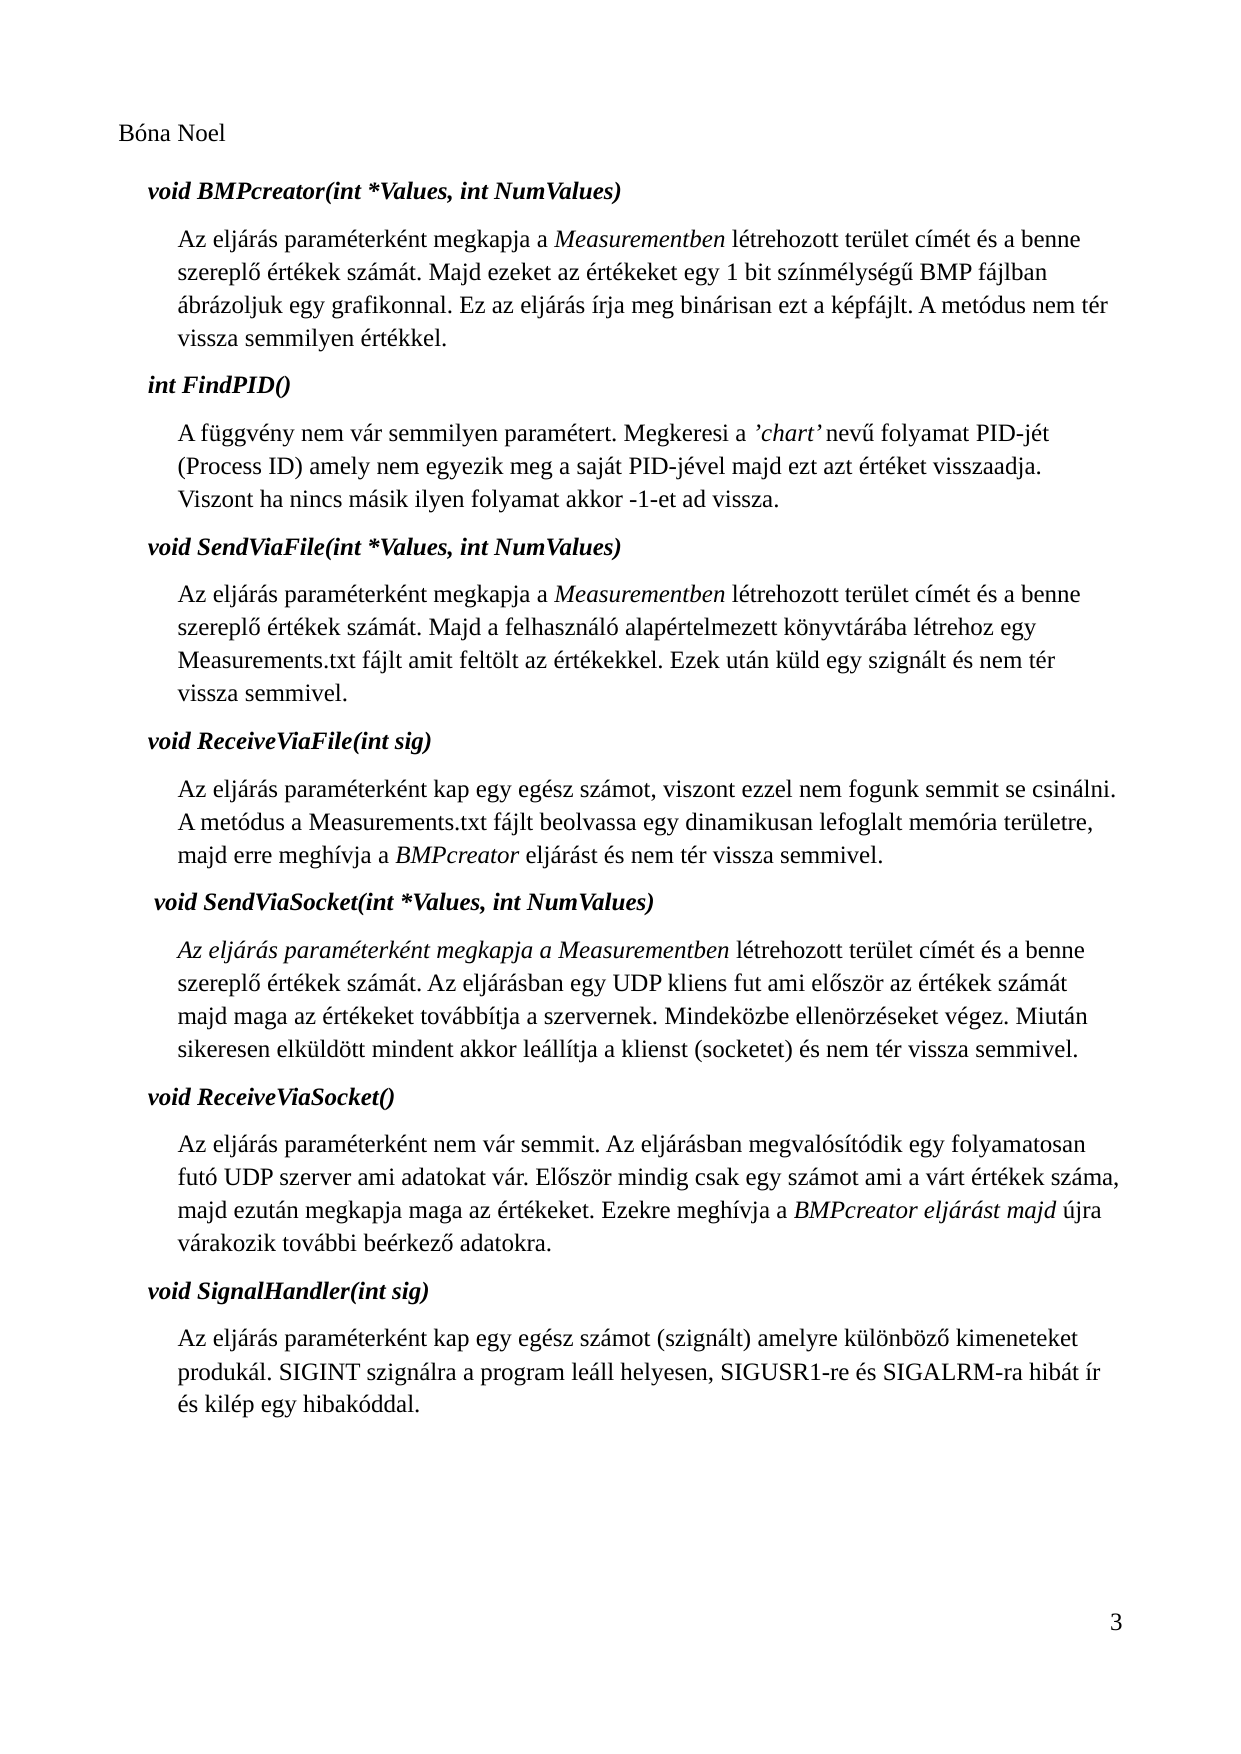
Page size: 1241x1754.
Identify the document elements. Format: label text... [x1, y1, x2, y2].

text void ReceiveViaFile(int sig) [148, 726, 1122, 755]
text void SendViaFile(int *Values, int NumValues) [118, 532, 1122, 561]
text Az eljárás paraméterként megkapja a Measurementben létrehozott terület címét és a benne szereplő értékek számát. Az eljárásban egy UDP kliens fut ami először az értékek számát majd maga az értékeket továbbítja a szervernek. Mindeközbe ellenörzéseket végez. Miután sikeresen elküldött mindent akkor leállítja a klienst (socketet) és nem tér vissza semmivel. [148, 935, 1122, 1063]
text int FindPID() [118, 371, 1122, 399]
text Az eljárás paraméterként megkapja a Measurementben létrehozott terület címét és a benne szereplő értékek számát. Majd ezeket az értékeket egy 1 bit színmélységű BMP fájlban ábrázoljuk egy grafikonnal. Ez az eljárás írja meg binárisan ezt a képfájlt. A metódus nem tér vissza semmilyen értékkel. [148, 224, 1122, 352]
text A függvény nem vár semmilyen paramétert. Megkeresi a ’chart’ nevű folyamat PID-jét (Process ID) amely nem egyezik meg a saját PID-jével majd ezt azt értéket visszaadja. Viszont ha nincs másik ilyen folyamat akkor -1-et ad vissza. [148, 418, 1122, 513]
text void ReceiveViaSocket() [118, 1082, 1122, 1110]
text void SignalHandler(int sig) [118, 1276, 1122, 1305]
text void SendViaSocket(int *Values, int NumValues) [148, 887, 1122, 916]
text Az eljárás paraméterként kap egy egész számot, viszont ezzel nem fogunk semmit se csinálni. A metódus a Measurements.txt fájlt beolvassa egy dinamikusan lefoglalt memória területre, majd erre meghívja a BMPcreator eljárást és nem tér vissza semmivel. [148, 774, 1122, 868]
text void BMPcreator(int *Values, int NumValues) [118, 176, 1122, 205]
text Az eljárás paraméterként megkapja a Measurementben létrehozott terület címét és a benne szereplő értékek számát. Majd a felhasználó alapértelmezett könyvtárába létrehoz egy Measurements.txt fájlt amit feltölt az értékekkel. Ezek után küld egy szignált és nem tér vissza semmivel. [148, 579, 1122, 707]
text Az eljárás paraméterként nem vár semmit. Az eljárásban megvalósítódik egy folyamatosan futó UDP szerver ami adatokat vár. Először mindig csak egy számot ami a várt értékek száma, majd ezután megkapja maga az értékeket. Ezekre meghívja a BMPcreator eljárást majd újra várakozik további beérkező adatokra. [148, 1129, 1122, 1257]
text Az eljárás paraméterként kap egy egész számot (szignált) amelyre különböző kimeneteket produkál. SIGINT szignálra a program leáll helyesen, SIGUSR1-re és SIGALRM-ra hibát ír és kilép egy hibakóddal. [148, 1323, 1122, 1418]
